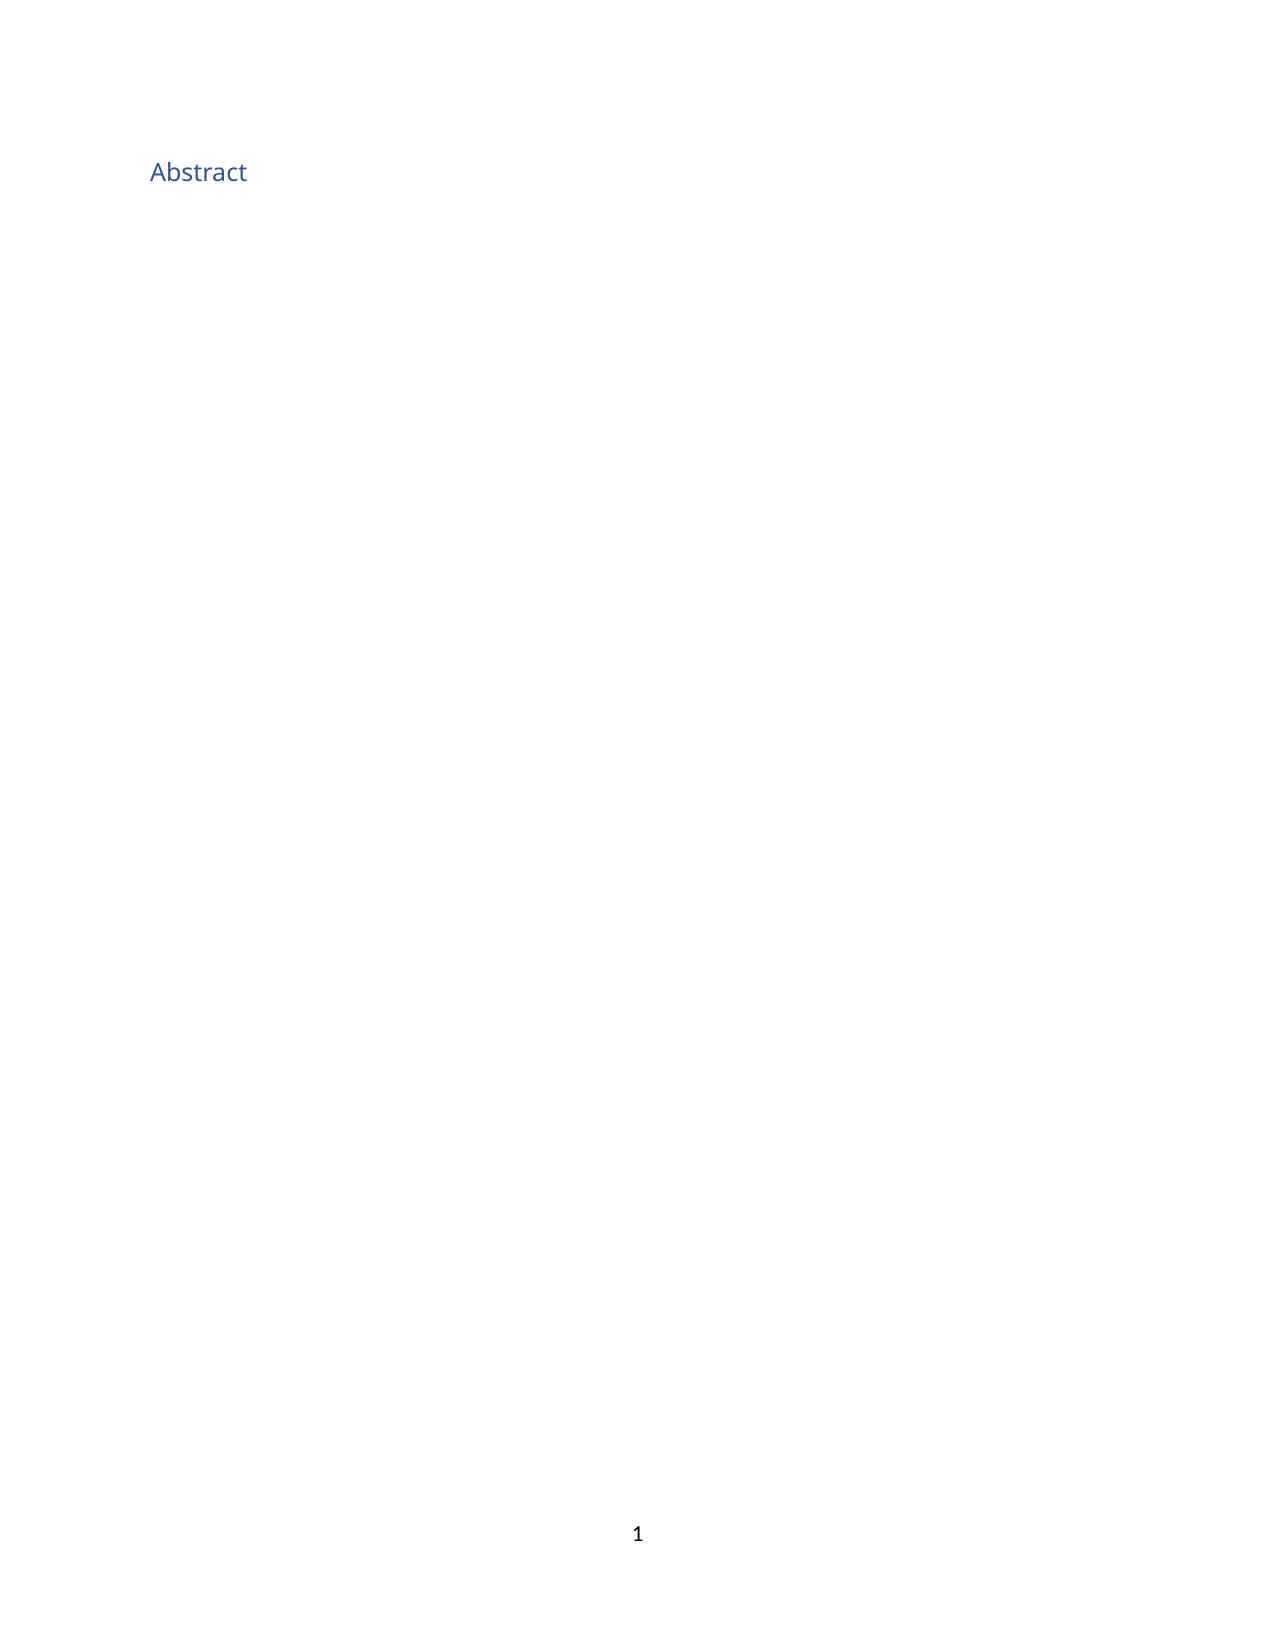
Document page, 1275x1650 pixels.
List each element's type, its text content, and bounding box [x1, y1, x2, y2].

subtitle Abstract [150, 154, 1125, 188]
